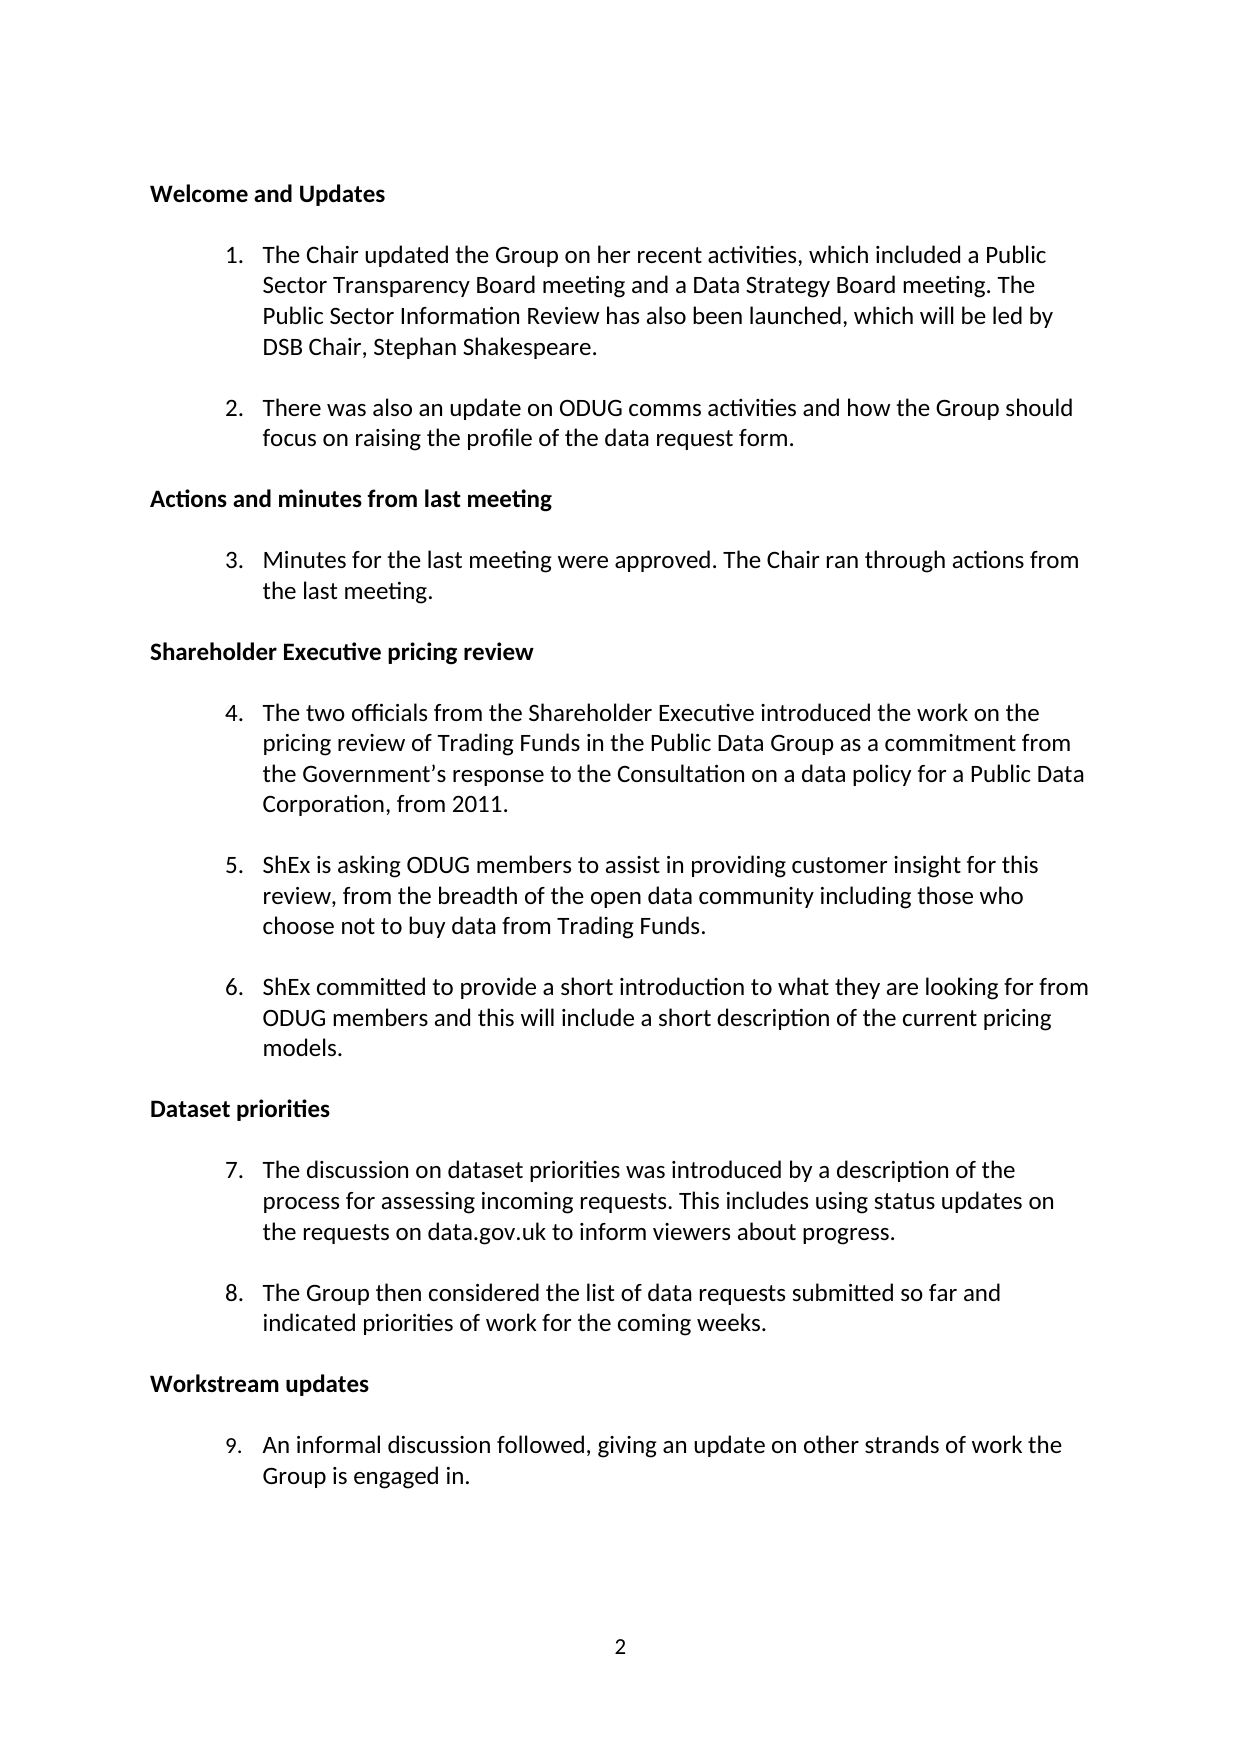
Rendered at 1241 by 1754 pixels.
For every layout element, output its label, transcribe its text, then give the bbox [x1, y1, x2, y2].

list The discussion on dataset priorities was introduced by a description of the process for assessing incoming requests. This includes using status updates on the requests on data.gov.uk to inform viewers about progress. [225, 1155, 1090, 1246]
list ShEx is asking ODUG members to assist in providing customer insight for this review, from the breadth of the open data community including those who choose not to buy data from Trading Funds. [225, 849, 1090, 941]
list Minutes for the last meeting were approved. The Chair ran through actions from the last meeting. [225, 544, 1090, 605]
list The Chair updated the Group on her recent activities, which included a Public Sector Transparency Board meeting and a Data Strategy Board meeting. The Public Sector Information Review has also been launched, which will be led by DSB Chair, Stephan Shakespeare. [225, 239, 1090, 361]
text Welcome and Updates [150, 178, 1090, 208]
list ShEx committed to provide a short introduction to what they are looking for from ODUG members and this will include a short description of the current pricing models. [225, 972, 1090, 1063]
text Dataset priorities [150, 1094, 1090, 1124]
list There was also an update on ODUG comms activities and how the Group should focus on raising the profile of the data request form. [225, 392, 1090, 453]
list An informal discussion followed, giving an update on other strands of work the Group is engaged in. [225, 1429, 1090, 1490]
list The two officials from the Shareholder Executive introduced the work on the pricing review of Trading Funds in the Public Data Group as a commitment from the Government’s response to the Consultation on a data policy for a Public Data Corporation, from 2011. [225, 697, 1090, 819]
text Shareholder Executive pricing review [150, 636, 1090, 666]
list The Group then considered the list of data requests submitted so far and indicated priorities of work for the coming weeks. [225, 1277, 1090, 1338]
text Workstream updates [150, 1368, 1090, 1399]
text Actions and minutes from last meeting [150, 483, 1090, 514]
